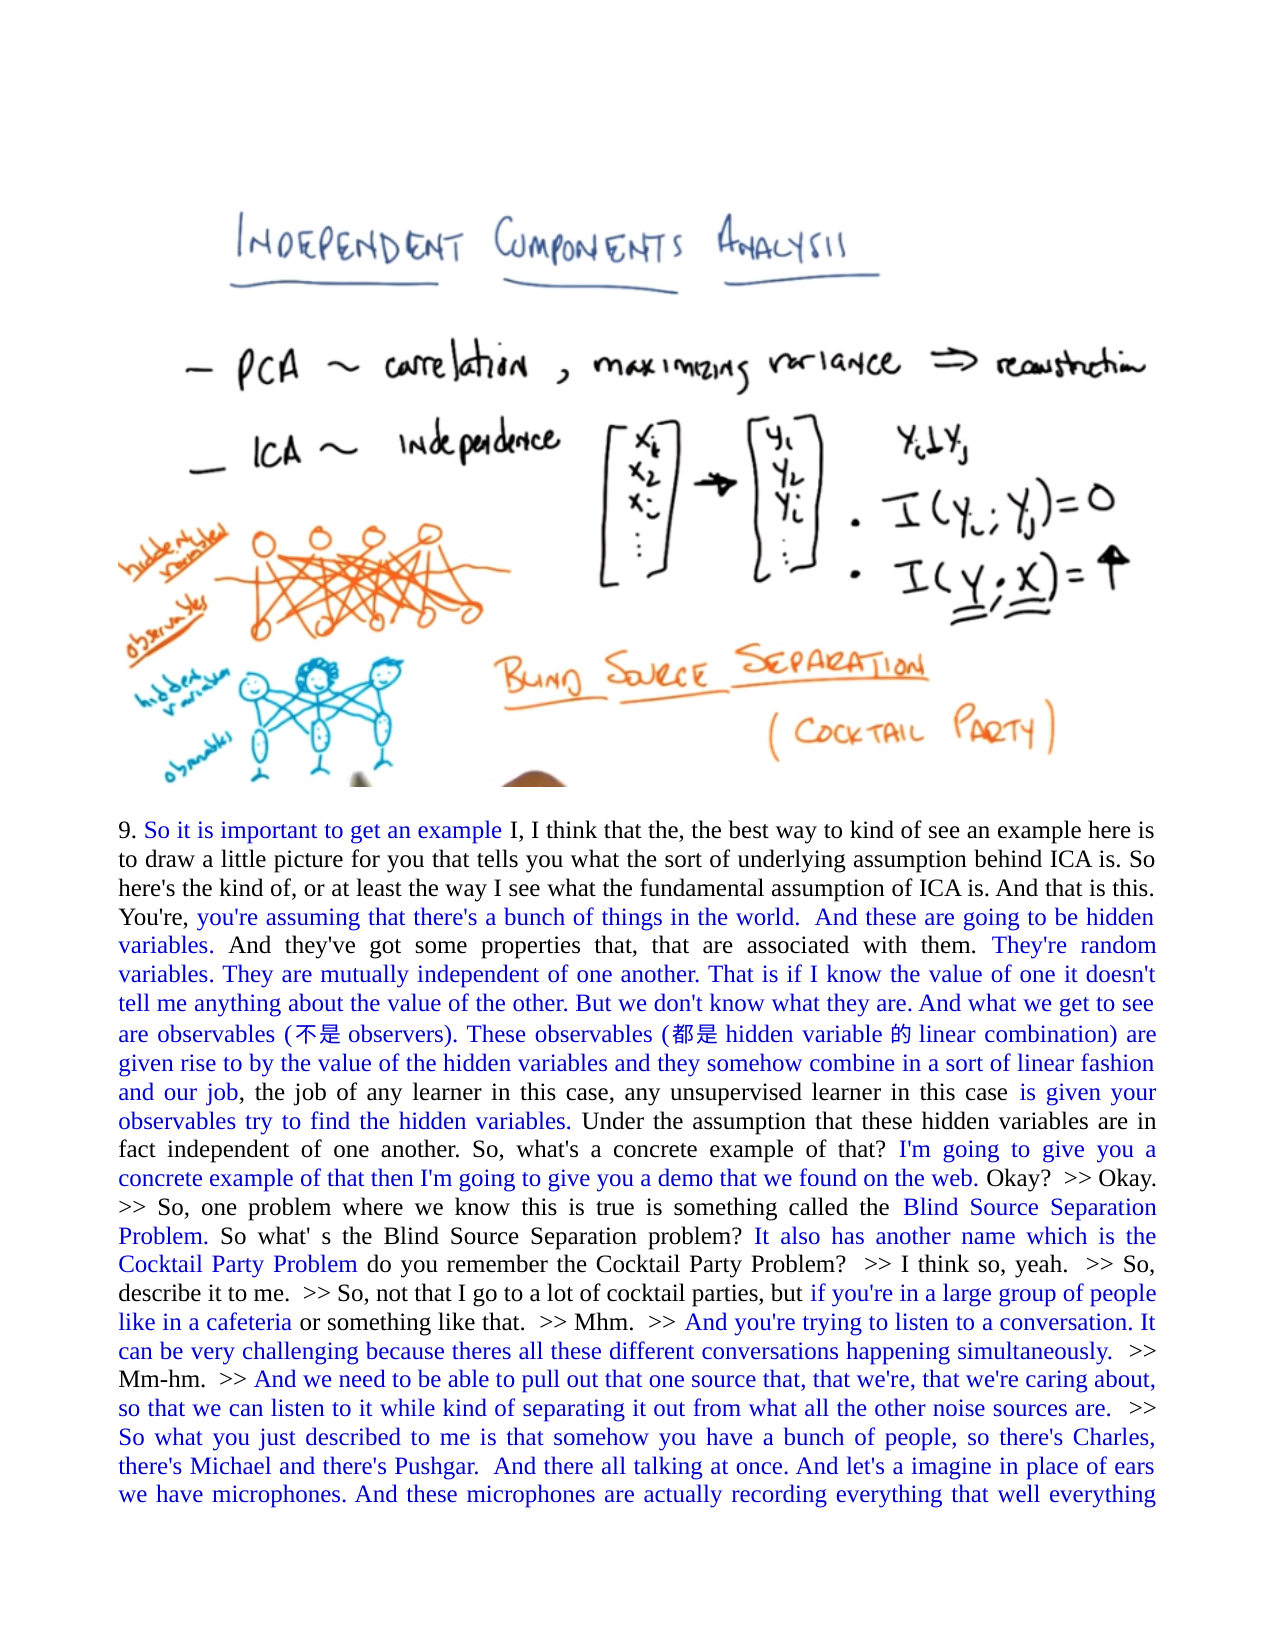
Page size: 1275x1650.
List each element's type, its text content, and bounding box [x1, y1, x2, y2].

text 9. So it is important to get an example I, I think that the, the best way to kind of see an example here is to draw a little picture for you that tells you what the sort of underlying assumption behind ICA is. So here's the kind of, or at least the way I see what the fundamental assumption of ICA is. And that is this. You're, you're assuming that there's a bunch of things in the world. And these are going to be hidden variables. And they've got some properties that, that are associated with them. They're random variables. They are mutually independent of one another. That is if I know the value of one it doesn't tell me anything about the value of the other. But we don't know what they are. And what we get to see are observables (不是observers). These observables (都是hidden variable的linear combination) are given rise to by the value of the hidden variables and they somehow combine in a sort of linear fashion and our job, the job of any learner in this case, any unsupervised learner in this case is given your observables try to find the hidden variables. Under the assumption that these hidden variables are in fact independent of one another. So, what's a concrete example of that? I'm going to give you a concrete example of that then I'm going to give you a demo that we found on the web. Okay? >> Okay. >> So, one problem where we know this is true is something called the Blind Source Separation Problem. So what' s the Blind Source Separation problem? It also has another name which is the Cocktail Party Problem do you remember the Cocktail Party Problem? >> I think so, yeah. >> So, describe it to me. >> So, not that I go to a lot of cocktail parties, but if you're in a large group of people like in a cafeteria or something like that. >> Mhm. >> And you're trying to listen to a conversation. It can be very challenging because theres all these different conversations happening simultaneously. >> Mm-hm. >> And we need to be able to pull out that one source that, that we're, that we're caring about, so that we can listen to it while kind of separating it out from what all the other noise sources are. >> So what you just described to me is that somehow you have a bunch of people, so there's Charles, there's Michael and there's Pushgar. And there all talking at once. And let's a imagine in place of ears we have microphones. And these microphones are actually recording everything that well everything [118, 815, 1157, 1508]
picture [118, 204, 1157, 787]
